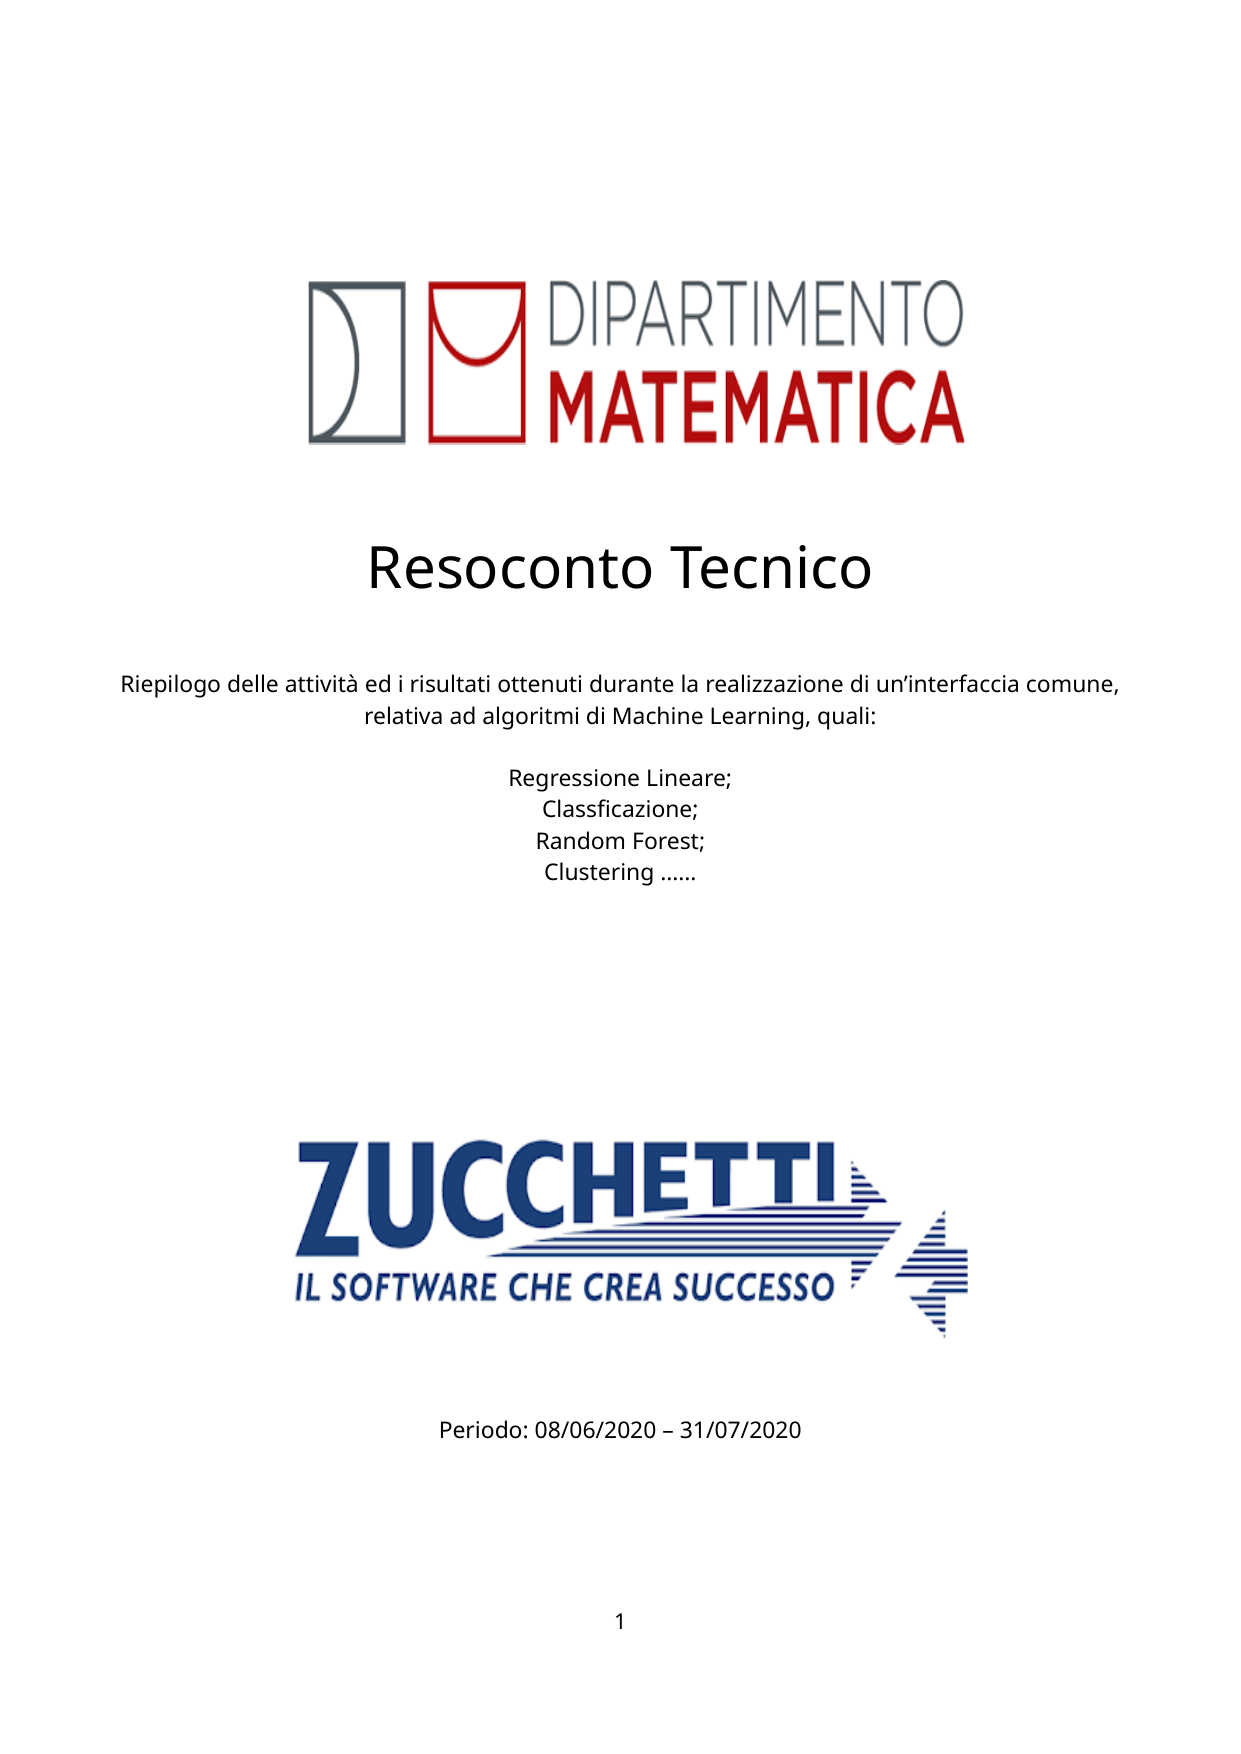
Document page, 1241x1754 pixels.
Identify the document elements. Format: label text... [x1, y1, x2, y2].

picture [308, 280, 965, 445]
text Resoconto Tecnico [118, 526, 1122, 606]
text Periodo: 08/06/2020 – 31/07/2020 [118, 1414, 1122, 1446]
text Regressione Lineare; [118, 762, 1122, 793]
text Random Forest; [118, 824, 1122, 856]
text Riepilogo delle attività ed i risultati ottenuti durante la realizzazione di un’interfaccia comune, relativa ad algoritmi di Machine Learning, quali: [118, 668, 1122, 731]
text Clustering …… [118, 856, 1122, 887]
text Classficazione; [118, 793, 1122, 824]
picture [272, 1118, 989, 1362]
